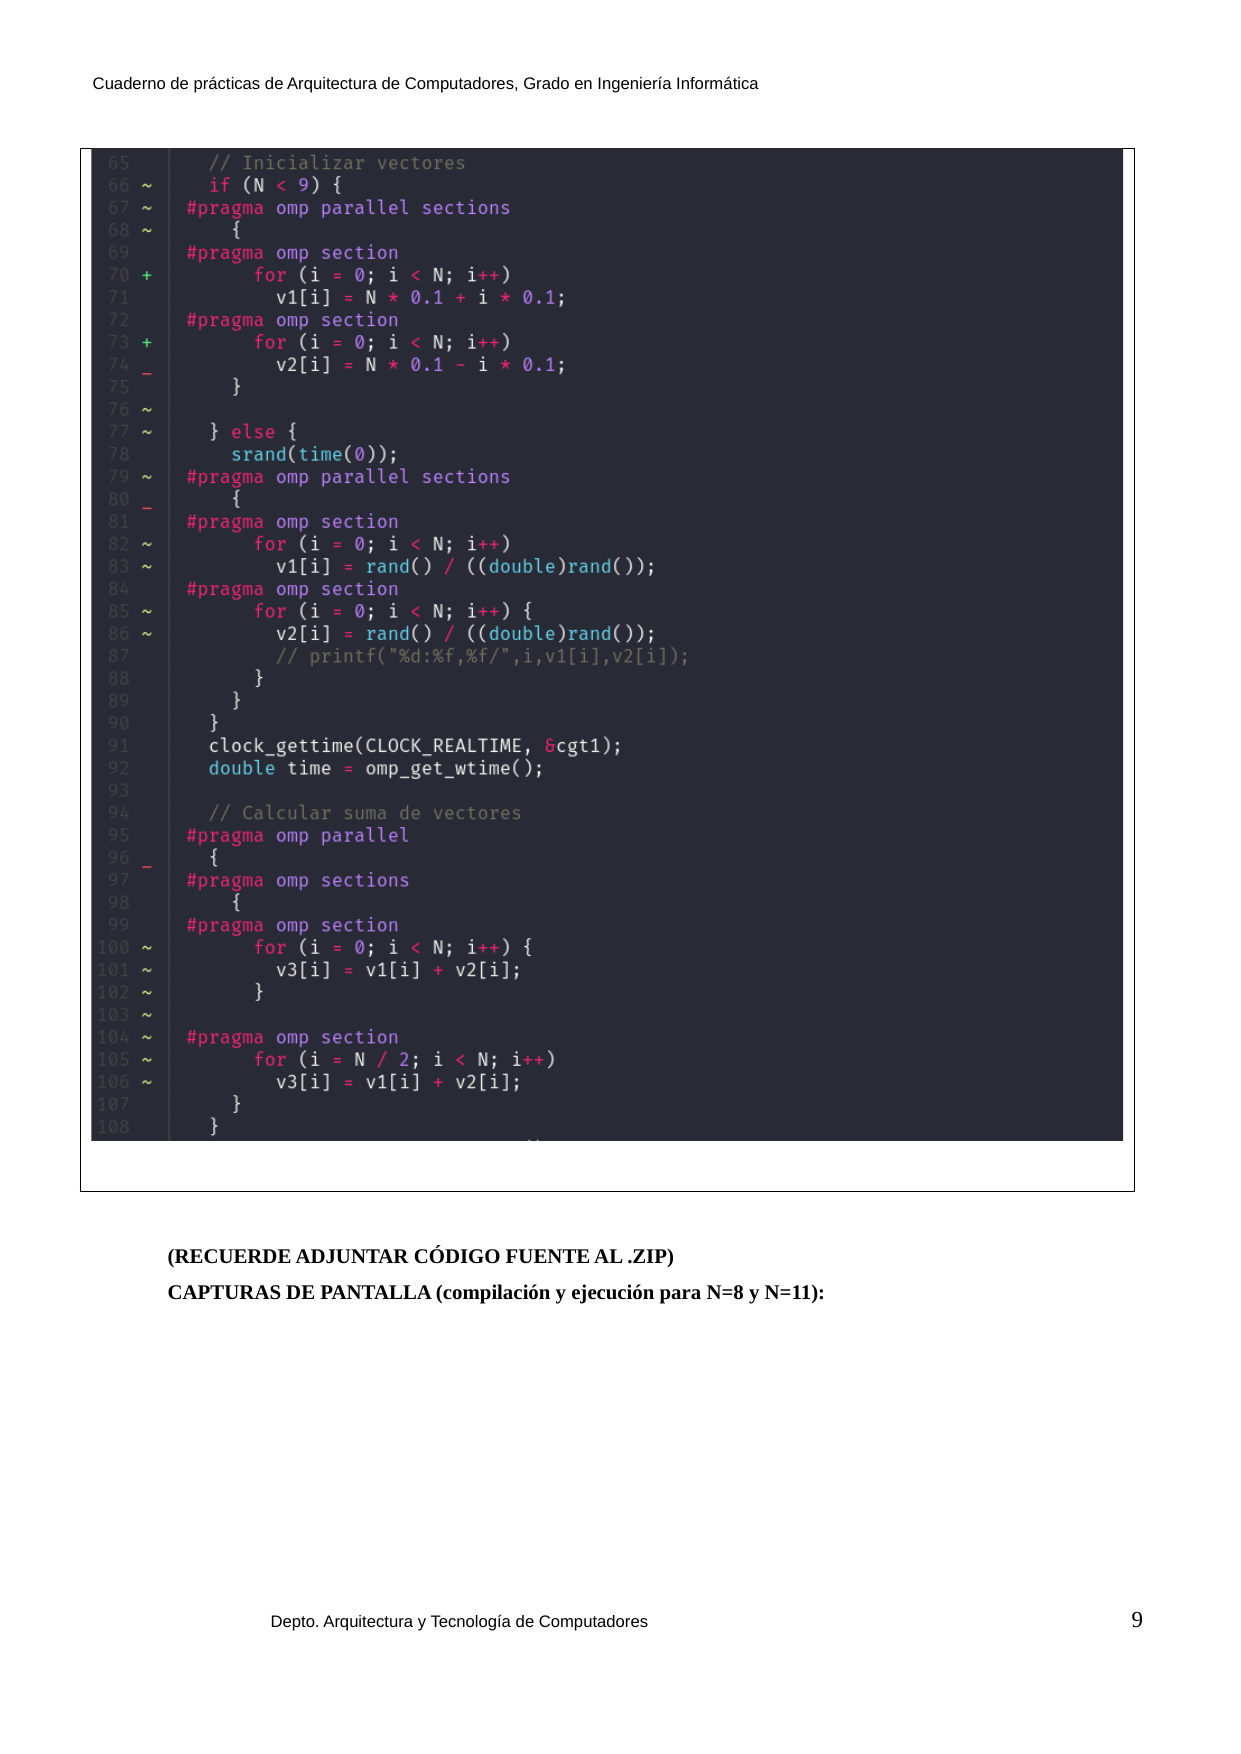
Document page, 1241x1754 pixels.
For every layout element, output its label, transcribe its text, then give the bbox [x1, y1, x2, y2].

picture [91, 148, 1124, 1141]
text CAPTURAS DE PANTALLA (compilación y ejecución para N=8 y N=11): [167, 1280, 1143, 1304]
text (RECUERDE ADJUNTAR CÓDIGO FUENTE AL .ZIP) [167, 1244, 1143, 1268]
table_header [81, 149, 1134, 1191]
